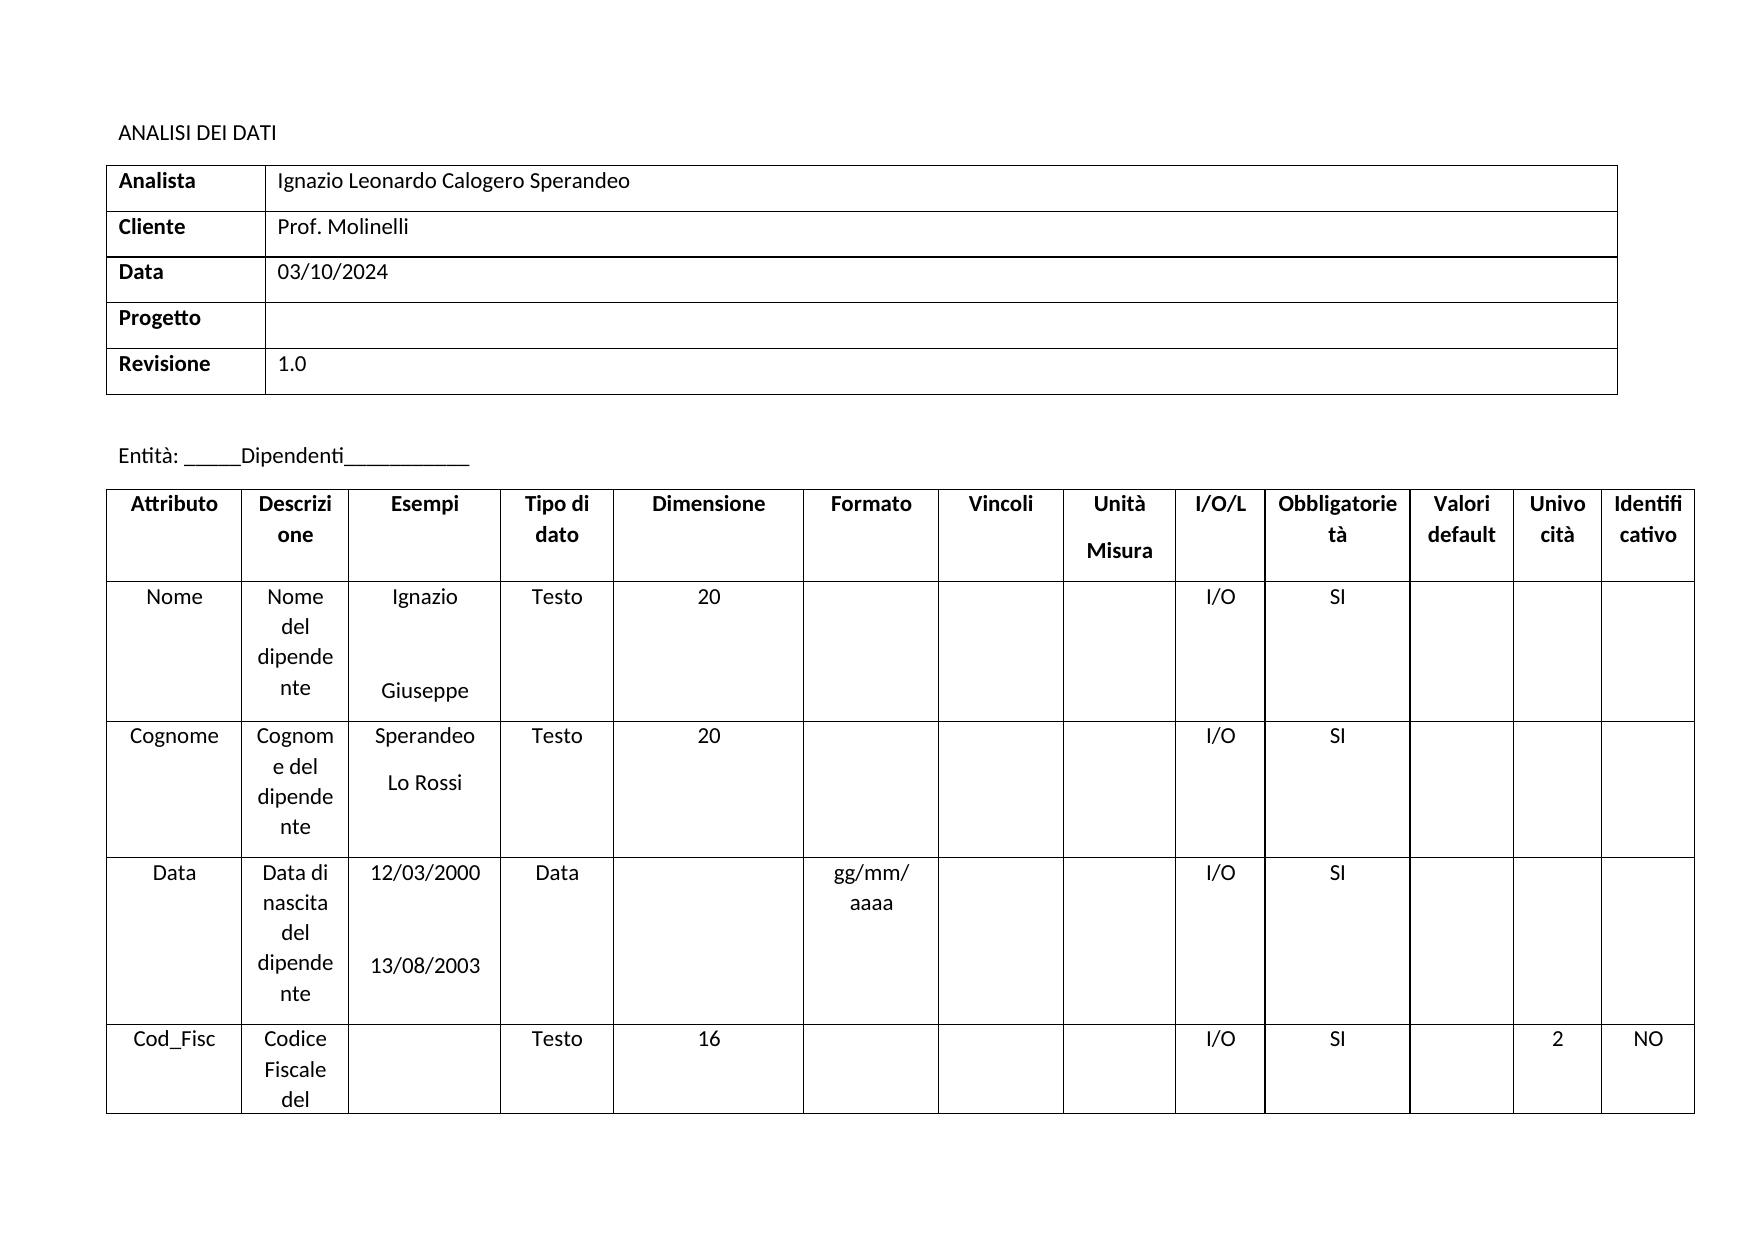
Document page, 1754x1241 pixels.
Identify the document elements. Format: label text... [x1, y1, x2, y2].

table_cell 20 [614, 722, 803, 857]
table_header Attributo [107, 490, 241, 581]
table_cell [939, 722, 1063, 857]
table_header Identificativo [1602, 490, 1694, 581]
table_cell [1064, 582, 1175, 721]
table_cell SI [1266, 722, 1409, 857]
table_cell [1602, 582, 1694, 721]
table_header Esempi [349, 490, 500, 581]
table_cell Nome [107, 582, 241, 721]
table_cell [1064, 858, 1175, 1023]
table_cell [1514, 858, 1601, 1023]
table_cell [614, 858, 803, 1023]
table_header Obbligatorietà [1266, 490, 1409, 581]
table_cell [1602, 722, 1694, 857]
table_header Analista [107, 166, 265, 211]
table_cell I/O [1176, 1025, 1264, 1113]
table_cell Cliente [107, 212, 265, 256]
table_cell [939, 1025, 1063, 1113]
table_cell Ignazio Giuseppe [349, 582, 500, 721]
table_header Dimensione [614, 490, 803, 581]
table_cell [1514, 722, 1601, 857]
table_cell Cognome del dipendente [242, 722, 348, 857]
table_cell [1064, 1025, 1175, 1113]
table_cell 20 [614, 582, 803, 721]
table_cell Data [501, 858, 613, 1023]
table_cell 2 [1514, 1025, 1601, 1113]
table_cell SI [1266, 582, 1409, 721]
table_cell [1064, 722, 1175, 857]
table_cell Cod_Fisc [107, 1025, 241, 1113]
text Entità: _____Dipendenti___________ [118, 442, 1606, 469]
table_header Formato [804, 490, 938, 581]
table_header Unità Misura [1064, 490, 1175, 581]
table_cell [1411, 858, 1513, 1023]
table_cell Testo [501, 582, 613, 721]
table_cell [349, 1025, 500, 1113]
table_cell Revisione [107, 349, 265, 394]
table_cell [1411, 722, 1513, 857]
table_cell 16 [614, 1025, 803, 1113]
text ANALISI DEI DATI [118, 118, 1606, 146]
table_cell [266, 303, 1617, 348]
table_cell 12/03/2000 13/08/2003 [349, 858, 500, 1023]
table_cell Sperandeo Lo Rossi [349, 722, 500, 857]
table_cell 03/10/2024 [266, 258, 1617, 302]
table_header Ignazio Leonardo Calogero Sperandeo [266, 166, 1617, 211]
table_cell Codice Fiscale del [242, 1025, 348, 1113]
table_header I/O/L [1176, 490, 1264, 581]
table_header Valori default [1411, 490, 1513, 581]
table_cell 1.0 [266, 349, 1617, 394]
table_cell Testo [501, 722, 613, 857]
table_cell Data [107, 858, 241, 1023]
table_cell I/O [1176, 582, 1264, 721]
table_cell [1411, 1025, 1513, 1113]
table_cell Progetto [107, 303, 265, 348]
table_cell Testo [501, 1025, 613, 1113]
table_cell Nome del dipendente [242, 582, 348, 721]
table_cell [1514, 582, 1601, 721]
table_header Tipo di dato [501, 490, 613, 581]
table_header Univocità [1514, 490, 1601, 581]
table_cell [804, 1025, 938, 1113]
table_cell Cognome [107, 722, 241, 857]
table_cell NO [1602, 1025, 1694, 1113]
table_cell SI [1266, 1025, 1409, 1113]
table_cell [939, 858, 1063, 1023]
table_header Vincoli [939, 490, 1063, 581]
table_cell Data [107, 258, 265, 302]
table_cell gg/mm/aaaa [804, 858, 938, 1023]
table_cell Prof. Molinelli [266, 212, 1617, 256]
table_cell [1411, 582, 1513, 721]
table_cell [804, 722, 938, 857]
table_cell Data di nascita del dipendente [242, 858, 348, 1023]
table_cell I/O [1176, 858, 1264, 1023]
table_cell I/O [1176, 722, 1264, 857]
table_cell SI [1266, 858, 1409, 1023]
table_cell [804, 582, 938, 721]
table_cell [939, 582, 1063, 721]
table_header Descrizione [242, 490, 348, 581]
table_cell [1602, 858, 1694, 1023]
